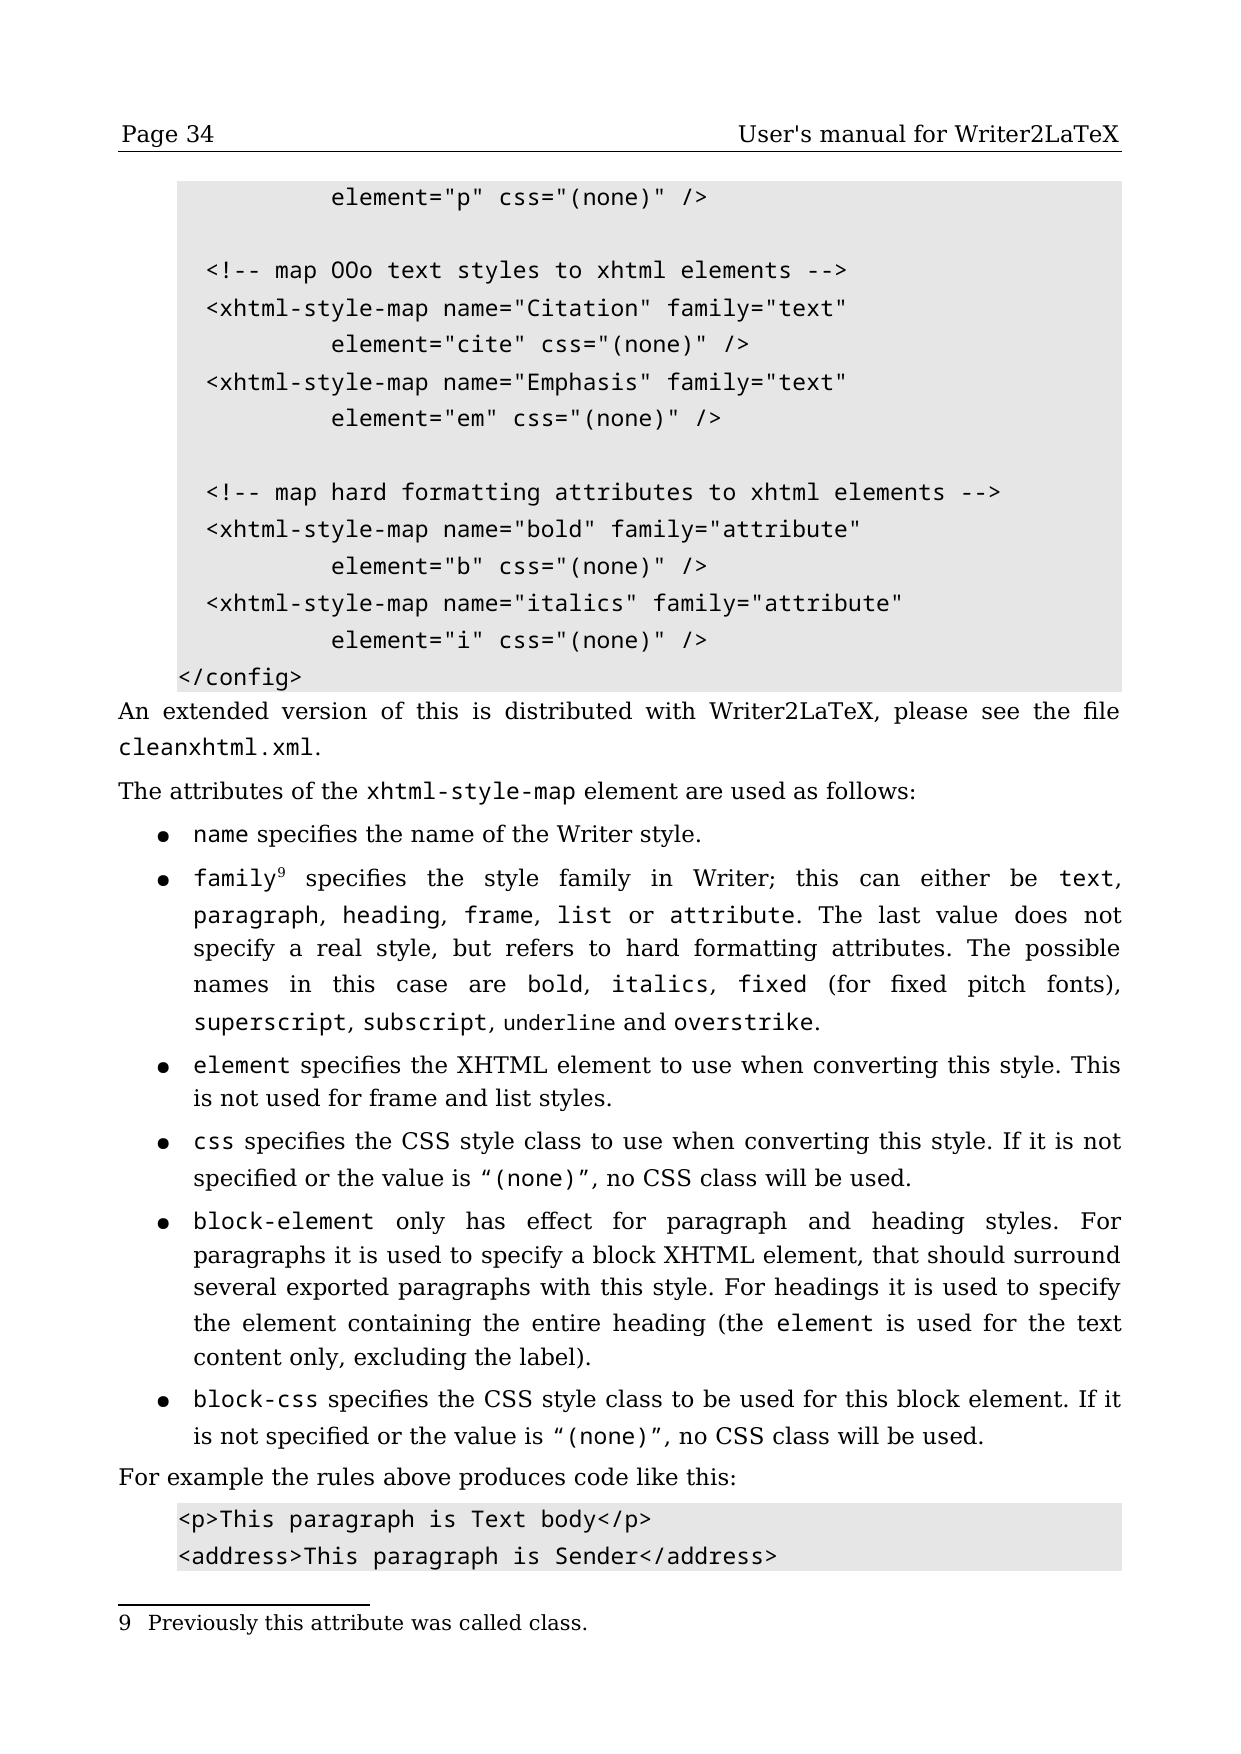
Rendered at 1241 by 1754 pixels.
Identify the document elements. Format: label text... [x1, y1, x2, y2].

text <!-- map hard formatting attributes to xhtml elements --> [177, 476, 1122, 507]
text For example the rules above produces code like this: [118, 1463, 1122, 1490]
list family specifies the style family in Writer; this can either be text, paragraph, heading, frame, list or attribute. The last value does not specify a real style, but refers to hard formatting attributes. The possible names in this case are bold, italics, fixed (for fixed pitch fonts), superscript, subscript, underline and overstrike. [156, 862, 1122, 1037]
text element="cite" css="(none)" /> [177, 328, 1122, 359]
list block-element only has effect for paragraph and heading styles. For paragraphs it is used to specify a block XHTML element, that should surround several exported paragraphs with this style. For headings it is used to specify the element containing the entire heading (the element is used for the text content only, excluding the label). [156, 1205, 1122, 1370]
list Previously this attribute was called class. [118, 1611, 1122, 1636]
text element="em" css="(none)" /> [177, 402, 1122, 433]
list element specifies the XHTML element to use when converting this style. This is not used for frame and list styles. [156, 1049, 1122, 1112]
text <xhtml-style-map name="italics" family="attribute" [177, 587, 1122, 618]
text </config> [177, 661, 1122, 692]
text The attributes of the xhtml-style-map element are used as follows: [118, 775, 1122, 806]
list block-css specifies the CSS style class to be used for this block element. If it is not specified or the value is “(none)”, no CSS class will be used. [156, 1383, 1122, 1451]
list name specifies the name of the Writer style. [156, 818, 1122, 849]
text element="p" css="(none)" /> [177, 181, 1122, 212]
text An extended version of this is distributed with Writer2LaTeX, please see the file cleanxhtml.xml. [118, 698, 1122, 762]
text <!-- map OOo text styles to xhtml elements --> [177, 254, 1122, 286]
text <address>This paragraph is Sender</address> [177, 1540, 1122, 1571]
text element="b" css="(none)" /> [177, 550, 1122, 581]
text element="i" css="(none)" /> [177, 624, 1122, 655]
text <xhtml-style-map name="Emphasis" family="text" [177, 365, 1122, 396]
list css specifies the CSS style class to use when converting this style. If it is not specified or the value is “(none)”, no CSS class will be used. [156, 1125, 1122, 1193]
text <xhtml-style-map name="Citation" family="text" [177, 291, 1122, 322]
text <p>This paragraph is Text body</p> [177, 1503, 1122, 1534]
text <xhtml-style-map name="bold" family="attribute" [177, 513, 1122, 544]
